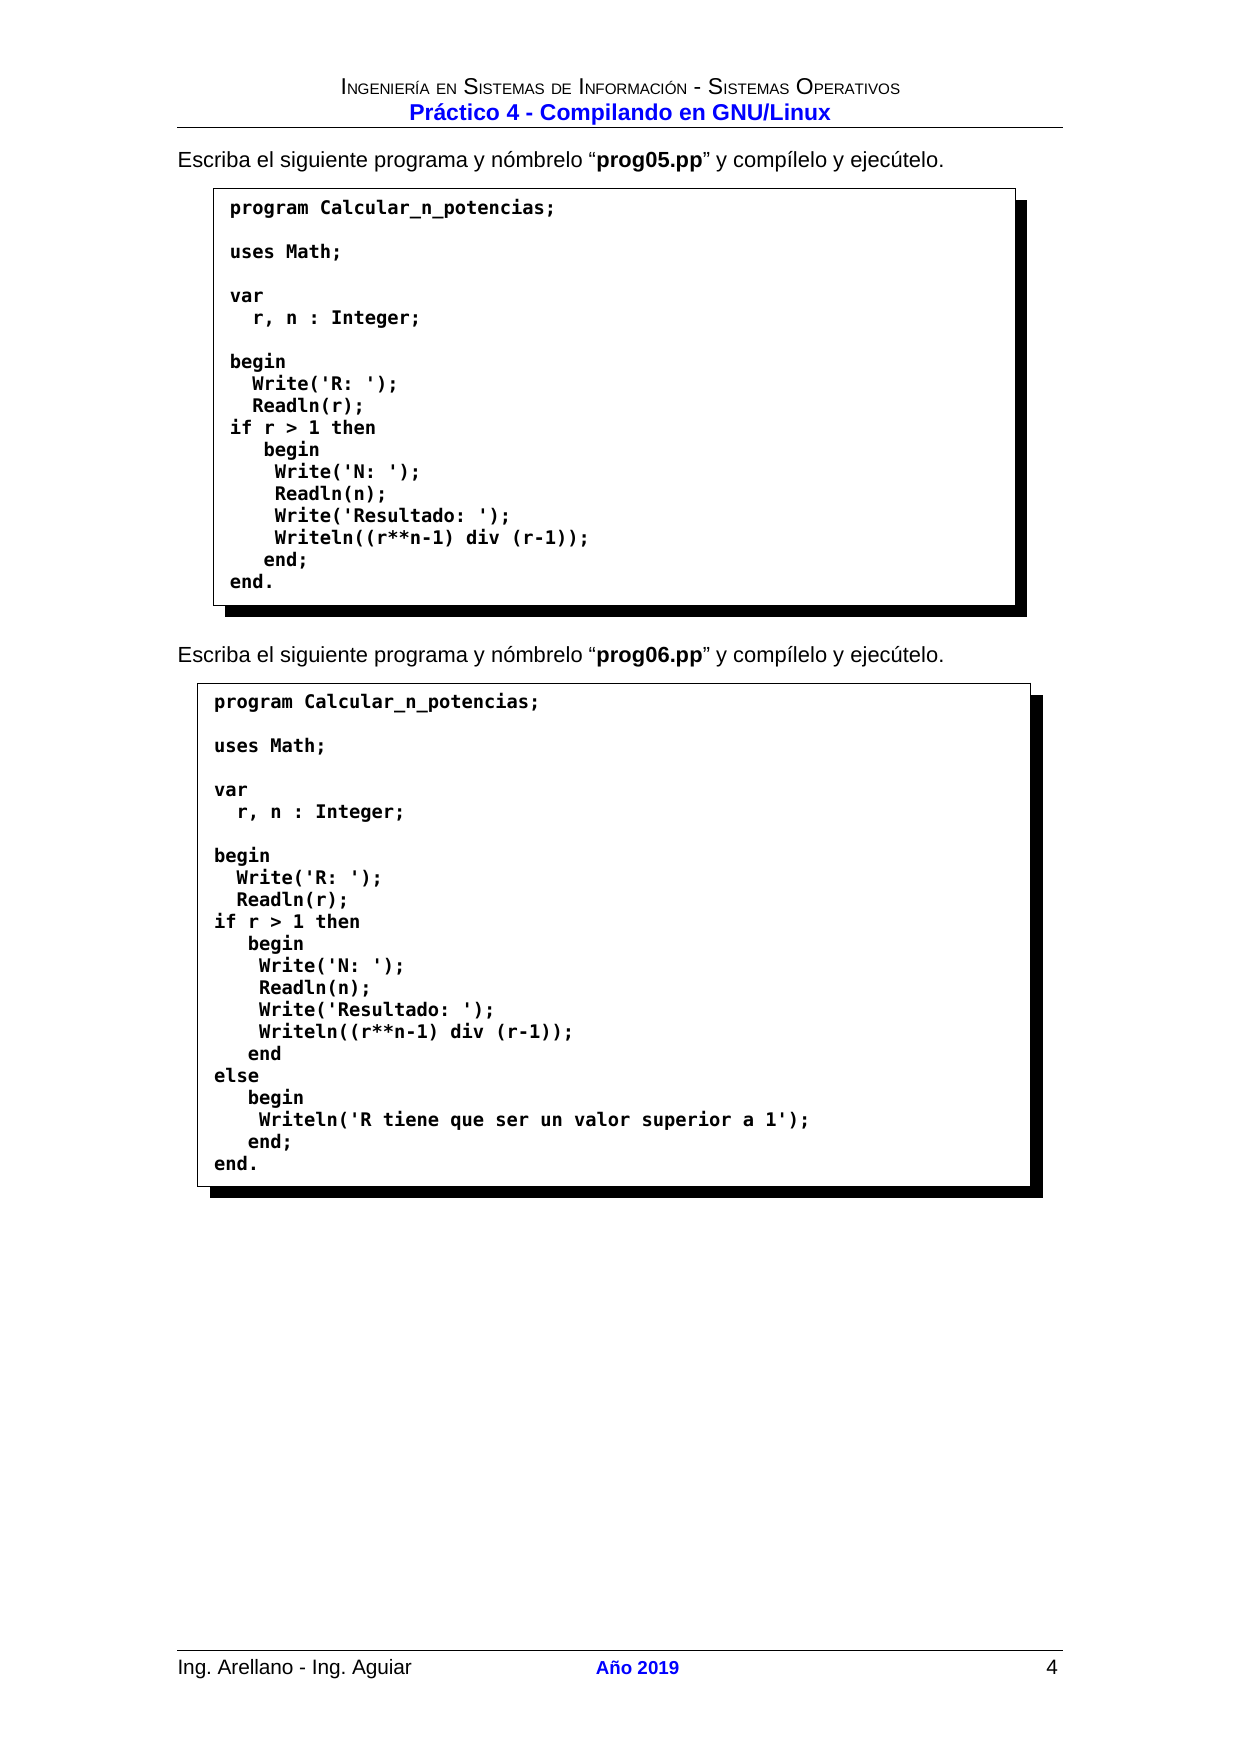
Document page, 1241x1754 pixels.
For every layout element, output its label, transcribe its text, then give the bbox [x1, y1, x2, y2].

text program Calcular_n_potencias; [214, 691, 1014, 713]
text end. [214, 1153, 1014, 1175]
text Write('N: '); [229, 461, 998, 483]
text r, n : Integer; [214, 801, 1014, 823]
text Writeln((r**n-1) div (r-1)); [229, 527, 998, 549]
text if r > 1 then [229, 417, 998, 439]
text Writeln((r**n-1) div (r-1)); [214, 1021, 1014, 1043]
text Write('N: '); [214, 955, 1014, 977]
text begin [214, 1087, 1014, 1109]
text uses Math; [214, 735, 1014, 757]
text Write('Resultado: '); [229, 505, 998, 527]
text Readln(n); [214, 977, 1014, 999]
text Readln(r); [229, 395, 998, 417]
text uses Math; [229, 241, 998, 263]
text end [214, 1043, 1014, 1065]
text end; [214, 1131, 1014, 1153]
text begin [229, 351, 998, 373]
text Write('R: '); [214, 867, 1014, 889]
text end; [229, 549, 998, 571]
text Write('R: '); [229, 373, 998, 395]
text var [214, 779, 1014, 801]
text Readln(n); [229, 483, 998, 505]
text Escriba el siguiente programa y nómbrelo “prog05.pp” y compílelo y ejecútelo. [177, 148, 1063, 172]
text if r > 1 then [214, 911, 1014, 933]
text Readln(r); [214, 889, 1014, 911]
text var [229, 285, 998, 307]
text begin [229, 439, 998, 461]
text Escriba el siguiente programa y nómbrelo “prog06.pp” y compílelo y ejecútelo. [177, 642, 1063, 667]
text else [214, 1065, 1014, 1087]
text r, n : Integer; [229, 307, 998, 329]
text begin [214, 933, 1014, 955]
text begin [214, 845, 1014, 867]
text Write('Resultado: '); [214, 999, 1014, 1021]
text program Calcular_n_potencias; [229, 197, 998, 219]
text Writeln('R tiene que ser un valor superior a 1'); [214, 1109, 1014, 1131]
text end. [229, 571, 998, 593]
